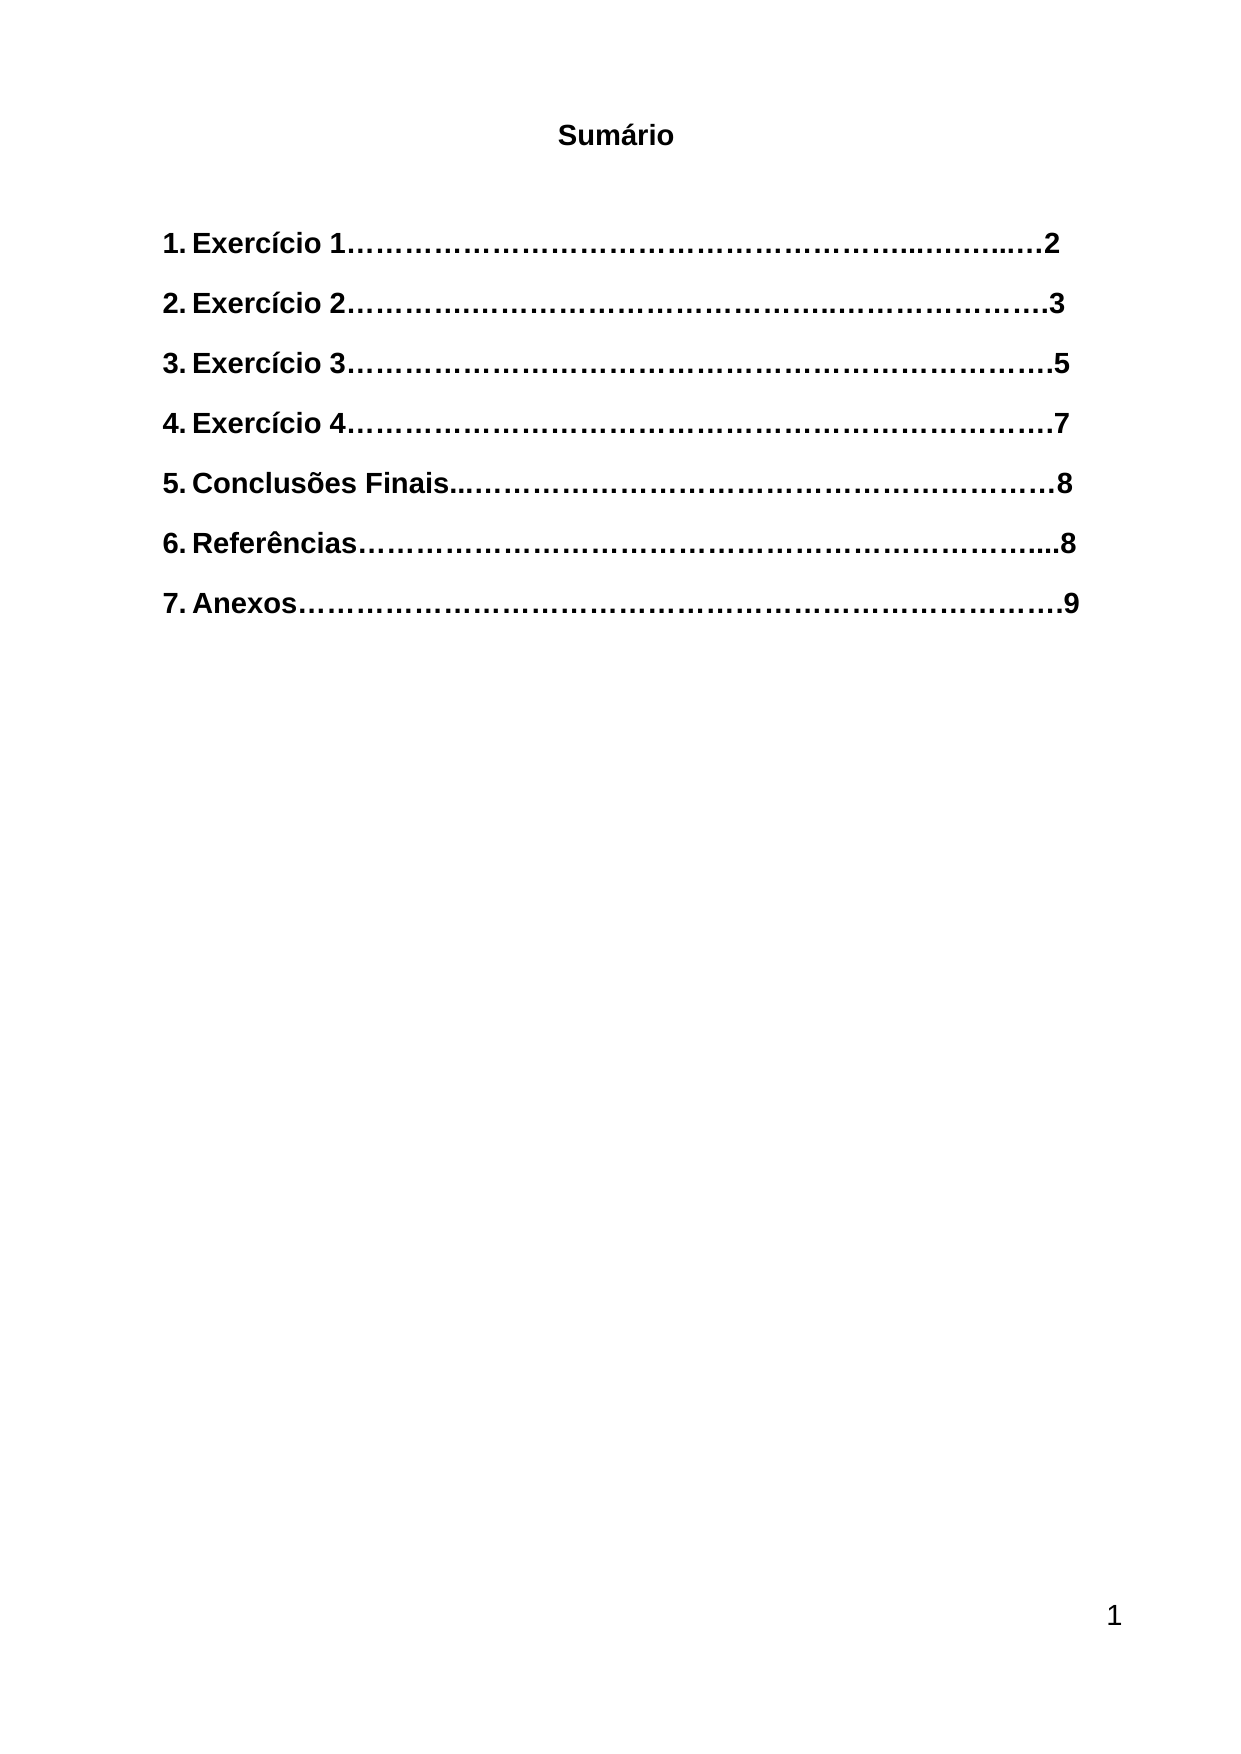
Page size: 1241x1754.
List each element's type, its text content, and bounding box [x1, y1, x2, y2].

text Sumário [118, 118, 1122, 152]
list Exercício 4……………………………………………………………….7 [162, 406, 1122, 439]
list Exercício 3……………………………………………………………….5 [162, 346, 1122, 379]
list Exercício 1…………………………………………………...….…...…2 [162, 226, 1122, 259]
list Exercício 2………….………………………………..………………….3 [162, 286, 1122, 319]
text 1 [118, 1598, 1122, 1632]
list Referências……………………………………………………………....8 [162, 526, 1122, 559]
list Conclusões Finais...……………………………………………………8 [162, 466, 1122, 499]
list Anexos…………………………………………………………………….9 [162, 586, 1122, 619]
